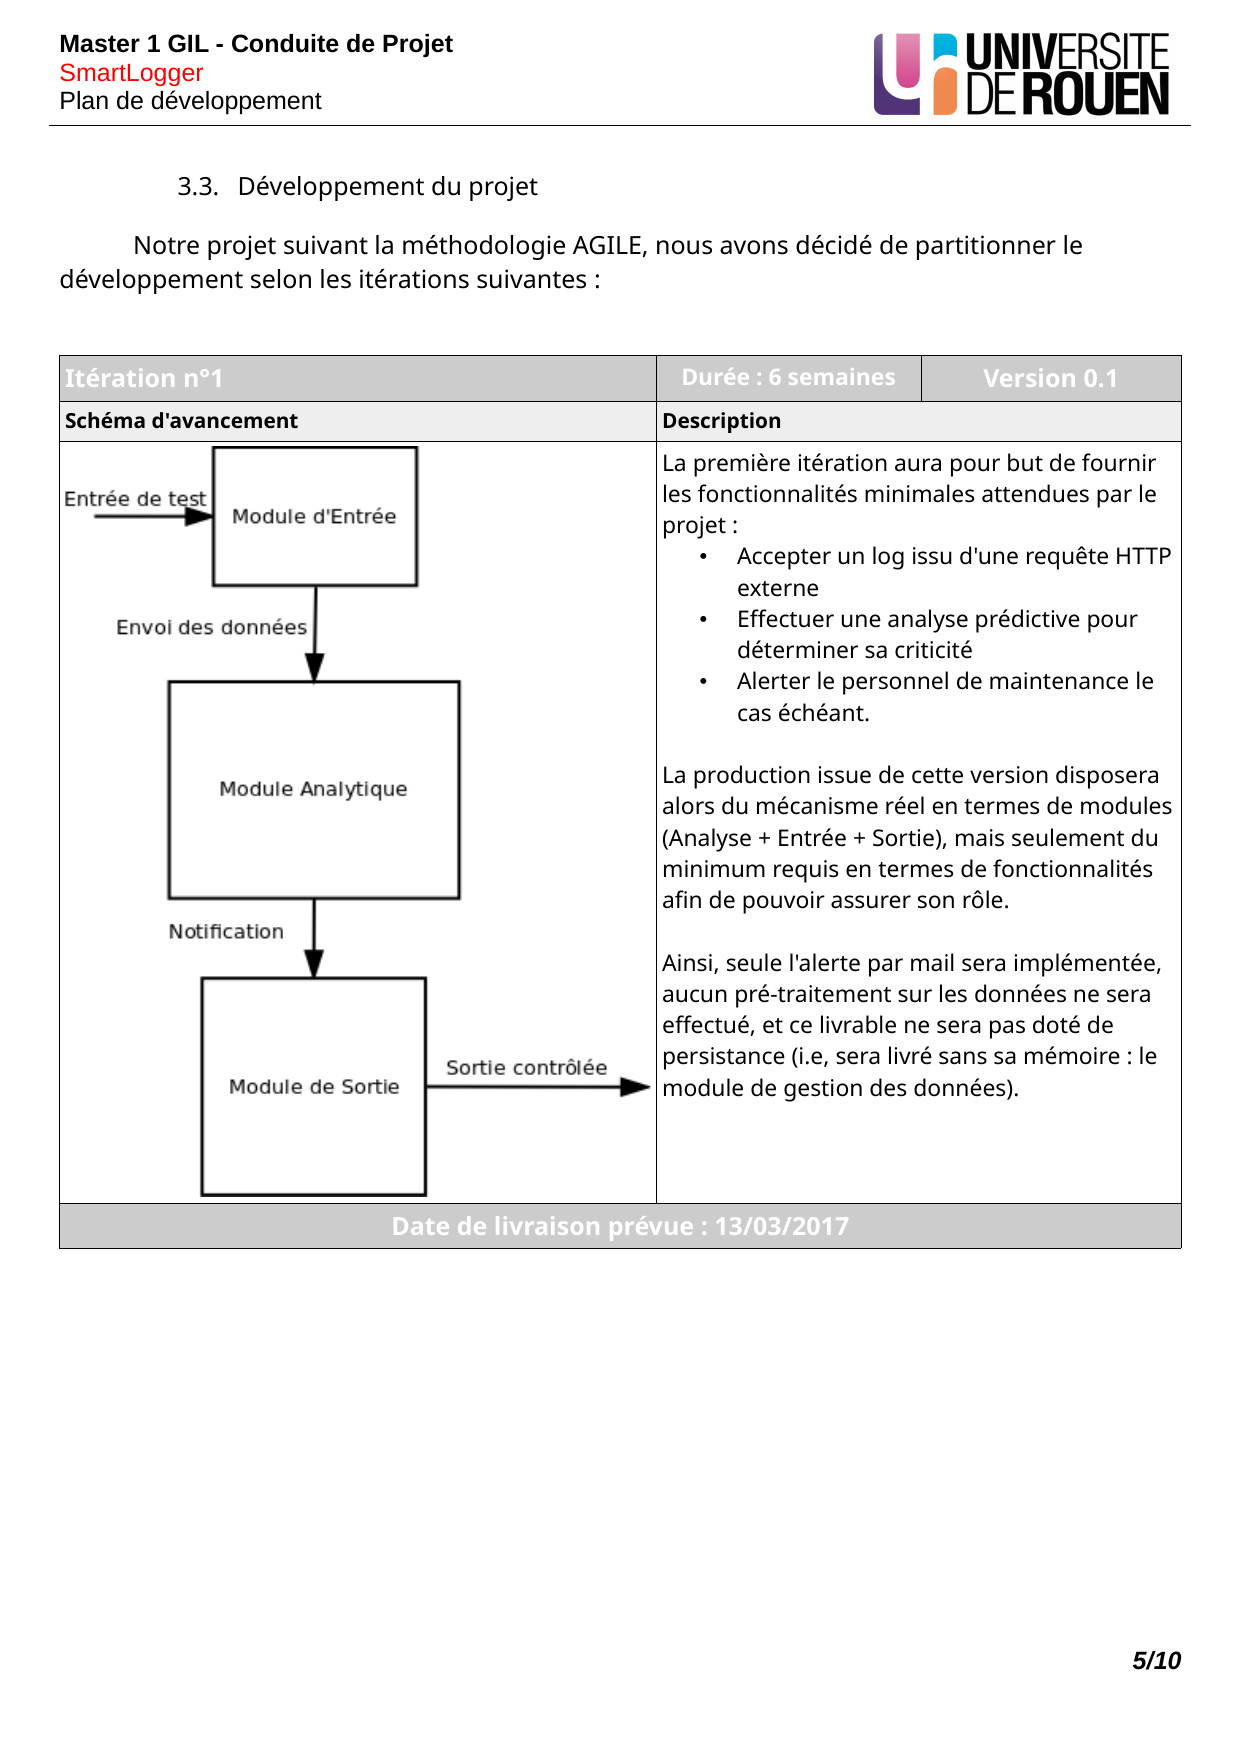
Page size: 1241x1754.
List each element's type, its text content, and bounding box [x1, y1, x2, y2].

table_header Version 0.1 [922, 356, 1181, 401]
table_header Itération n°1 [60, 356, 656, 401]
table_cell [60, 442, 656, 1202]
table_cell Description [657, 402, 1181, 441]
table_cell La première itération aura pour but de fournir les fonctionnalités minimales attendues par le projet : Accepter un log issu d'une requête HTTP externe Effectuer une analyse prédictive pour déterminer sa criticité Alerter le personnel de maintenance le cas échéant. La production issue de cette version disposera alors du mécanisme réel en termes de modules (Analyse + Entrée + Sortie), mais seulement du minimum requis en termes de fonctionnalités afin de pouvoir assurer son rôle. Ainsi, seule l'alerte par mail sera implémentée, aucun pré-traitement sur les données ne sera effectué, et ce livrable ne sera pas doté de persistance (i.e, sera livré sans sa mémoire : le module de gestion des données). [657, 442, 1181, 1202]
table_cell Date de livraison prévue : 13/03/2017 [60, 1204, 1181, 1248]
subtitle Notre projet suivant la méthodologie AGILE, nous avons décidé de partitionner le développement selon les itérations suivantes : [59, 228, 1181, 296]
table_cell Schéma d'avancement [60, 402, 656, 441]
picture [872, 32, 1170, 118]
picture [64, 446, 651, 1197]
subtitle Développement du projet [177, 169, 1181, 203]
table_header Durée : 6 semaines [657, 356, 921, 401]
